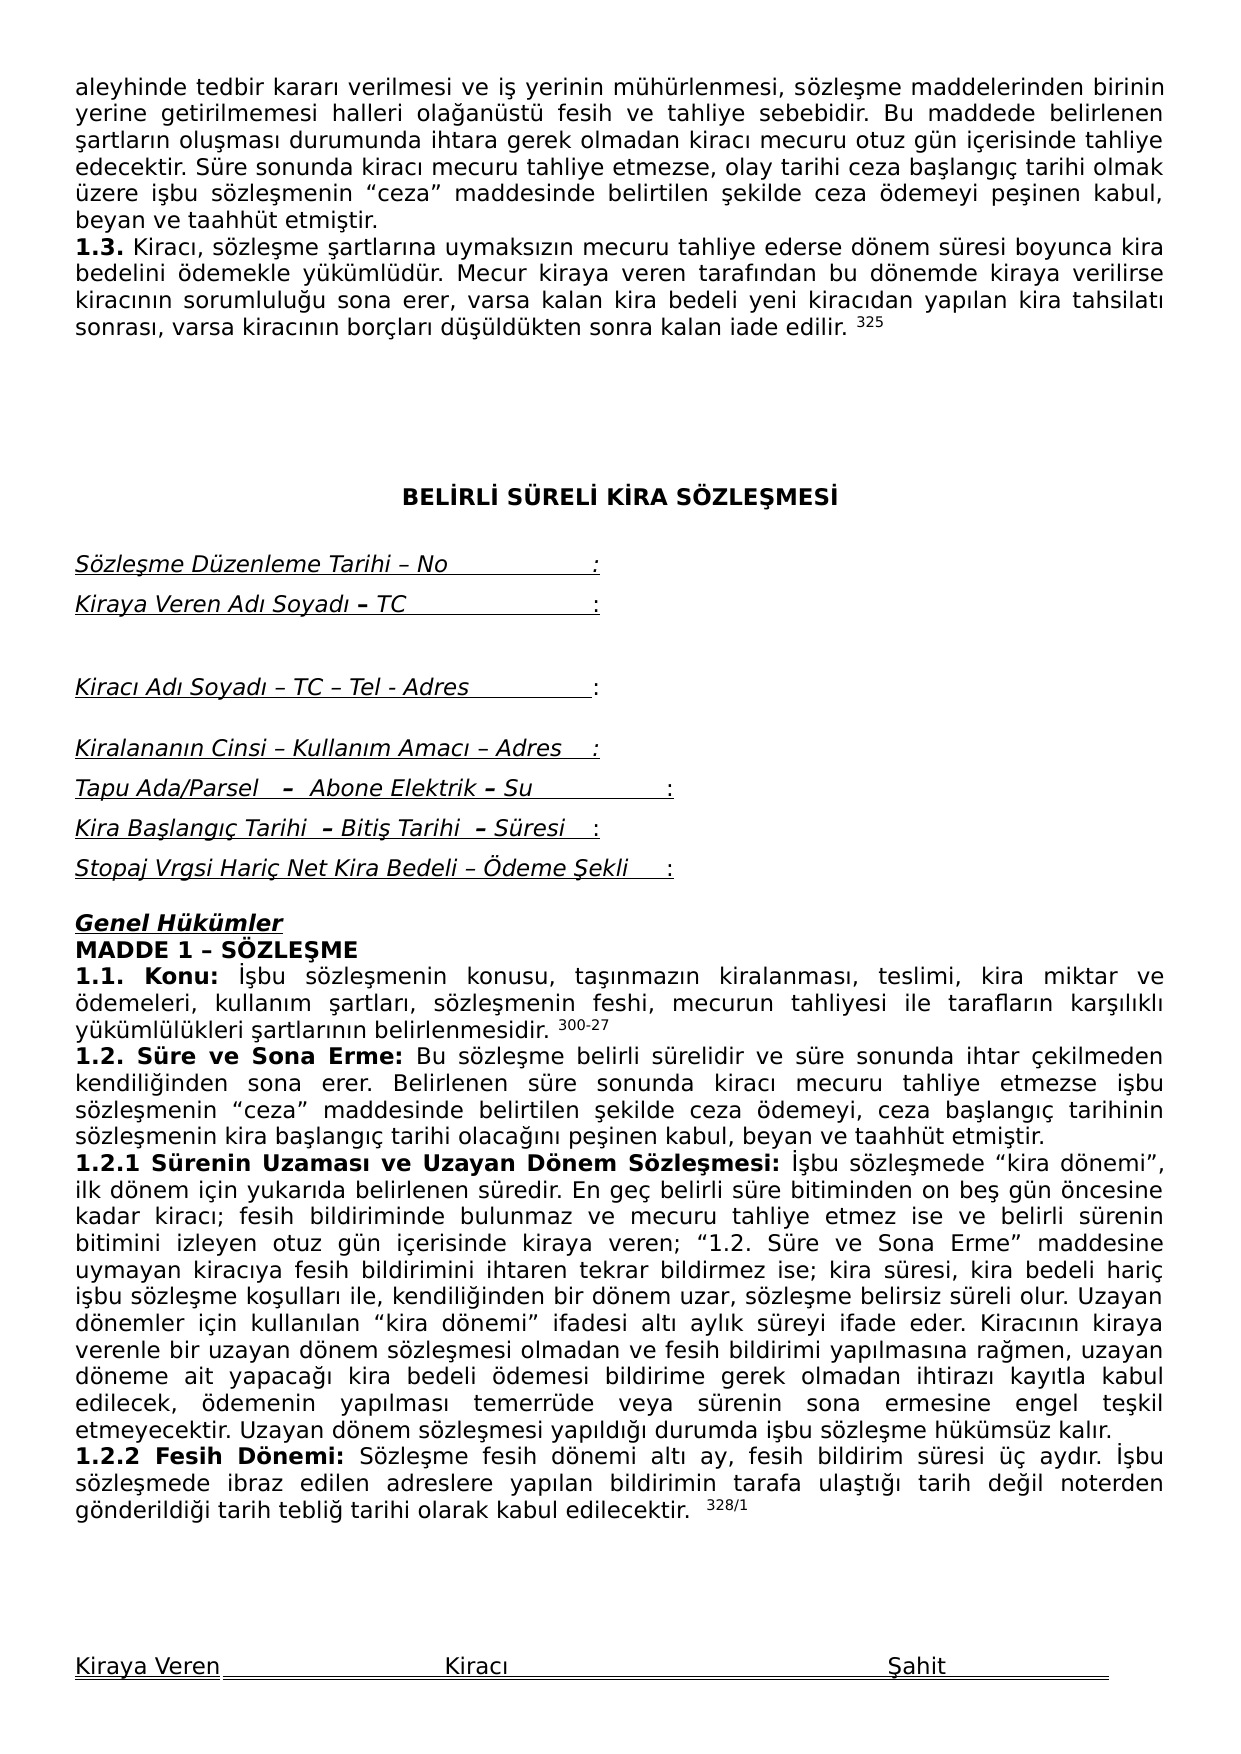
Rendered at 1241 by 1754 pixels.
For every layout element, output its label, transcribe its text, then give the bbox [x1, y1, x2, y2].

text Kiraya Veren Adı Soyadı – TC : [75, 591, 1165, 617]
text Sözleşme Düzenleme Tarihi – No : [75, 551, 1165, 577]
text BELİRLİ SÜRELİ KİRA SÖZLEŞMESİ [75, 484, 1165, 511]
text 1.2.1 Sürenin Uzaması ve Uzayan Dönem Sözleşmesi: İşbu sözleşmede “kira dönemi”, ilk dönem için yukarıda belirlenen süredir. En geç belirli süre bitiminden on beş gün öncesine kadar kiracı; fesih bildiriminde bulunmaz ve mecuru tahliye etmez ise ve belirli sürenin bitimini izleyen otuz gün içerisinde kiraya veren; “1.2. Süre ve Sona Erme” maddesine uymayan kiracıya fesih bildirimini ihtaren tekrar bildirmez ise; kira süresi, kira bedeli hariç işbu sözleşme koşulları ile, kendiliğinden bir dönem uzar, sözleşme belirsiz süreli olur. Uzayan dönemler için kullanılan “kira dönemi” ifadesi altı aylık süreyi ifade eder. Kiracının kiraya verenle bir uzayan dönem sözleşmesi olmadan ve fesih bildirimi yapılmasına rağmen, uzayan döneme ait yapacağı kira bedeli ödemesi bildirime gerek olmadan ihtirazı kayıtla kabul edilecek, ödemenin yapılması temerrüde veya sürenin sona ermesine engel teşkil etmeyecektir. Uzayan dönem sözleşmesi yapıldığı durumda işbu sözleşme hükümsüz kalır. [75, 1150, 1165, 1443]
text 1.3. Kiracı, sözleşme şartlarına uymaksızın mecuru tahliye ederse dönem süresi boyunca kira bedelini ödemekle yükümlüdür. Mecur kiraya veren tarafından bu dönemde kiraya verilirse kiracının sorumluluğu sona erer, varsa kalan kira bedeli yeni kiracıdan yapılan kira tahsilatı sonrası, varsa kiracının borçları düşüldükten sonra kalan iade edilir. 325 [75, 234, 1165, 340]
text MADDE 1 – SÖZLEŞME [75, 937, 1165, 963]
text Stopaj Vrgsi Hariç Net Kira Bedeli – Ödeme Şekli : [75, 855, 1165, 881]
text Kiracı Adı Soyadı – TC – Tel - Adres : [75, 674, 1165, 701]
text Kira Başlangıç Tarihi – Bitiş Tarihi – Süresi : [75, 815, 1165, 841]
text Tapu Ada/Parsel – Abone Elektrik – Su : [75, 775, 1165, 801]
text 1.2.2 Fesih Dönemi: Sözleşme fesih dönemi altı ay, fesih bildirim süresi üç aydır. İşbu sözleşmede ibraz edilen adreslere yapılan bildirimin tarafa ulaştığı tarih değil noterden gönderildiği tarih tebliğ tarihi olarak kabul edilecektir. 328/1 [75, 1443, 1165, 1523]
text 1.1. Konu: İşbu sözleşmenin konusu, taşınmazın kiralanması, teslimi, kira miktar ve ödemeleri, kullanım şartları, sözleşmenin feshi, mecurun tahliyesi ile tarafların karşılıklı yükümlülükleri şartlarının belirlenmesidir. 300-27 [75, 963, 1165, 1043]
text 1.2. Süre ve Sona Erme: Bu sözleşme belirli sürelidir ve süre sonunda ihtar çekilmeden kendiliğinden sona erer. Belirlenen süre sonunda kiracı mecuru tahliye etmezse işbu sözleşmenin “ceza” maddesinde belirtilen şekilde ceza ödemeyi, ceza başlangıç tarihinin sözleşmenin kira başlangıç tarihi olacağını peşinen kabul, beyan ve taahhüt etmiştir. [75, 1043, 1165, 1150]
text Kiralananın Cinsi – Kullanım Amacı – Adres : [75, 735, 1165, 761]
text Genel Hükümler [75, 910, 1165, 937]
text aleyhinde tedbir kararı verilmesi ve iş yerinin mühürlenmesi, sözleşme maddelerinden birinin yerine getirilmemesi halleri olağanüstü fesih ve tahliye sebebidir. Bu maddede belirlenen şartların oluşması durumunda ihtara gerek olmadan kiracı mecuru otuz gün içerisinde tahliye edecektir. Süre sonunda kiracı mecuru tahliye etmezse, olay tarihi ceza başlangıç tarihi olmak üzere işbu sözleşmenin “ceza” maddesinde belirtilen şekilde ceza ödemeyi peşinen kabul, beyan ve taahhüt etmiştir. [75, 74, 1165, 234]
